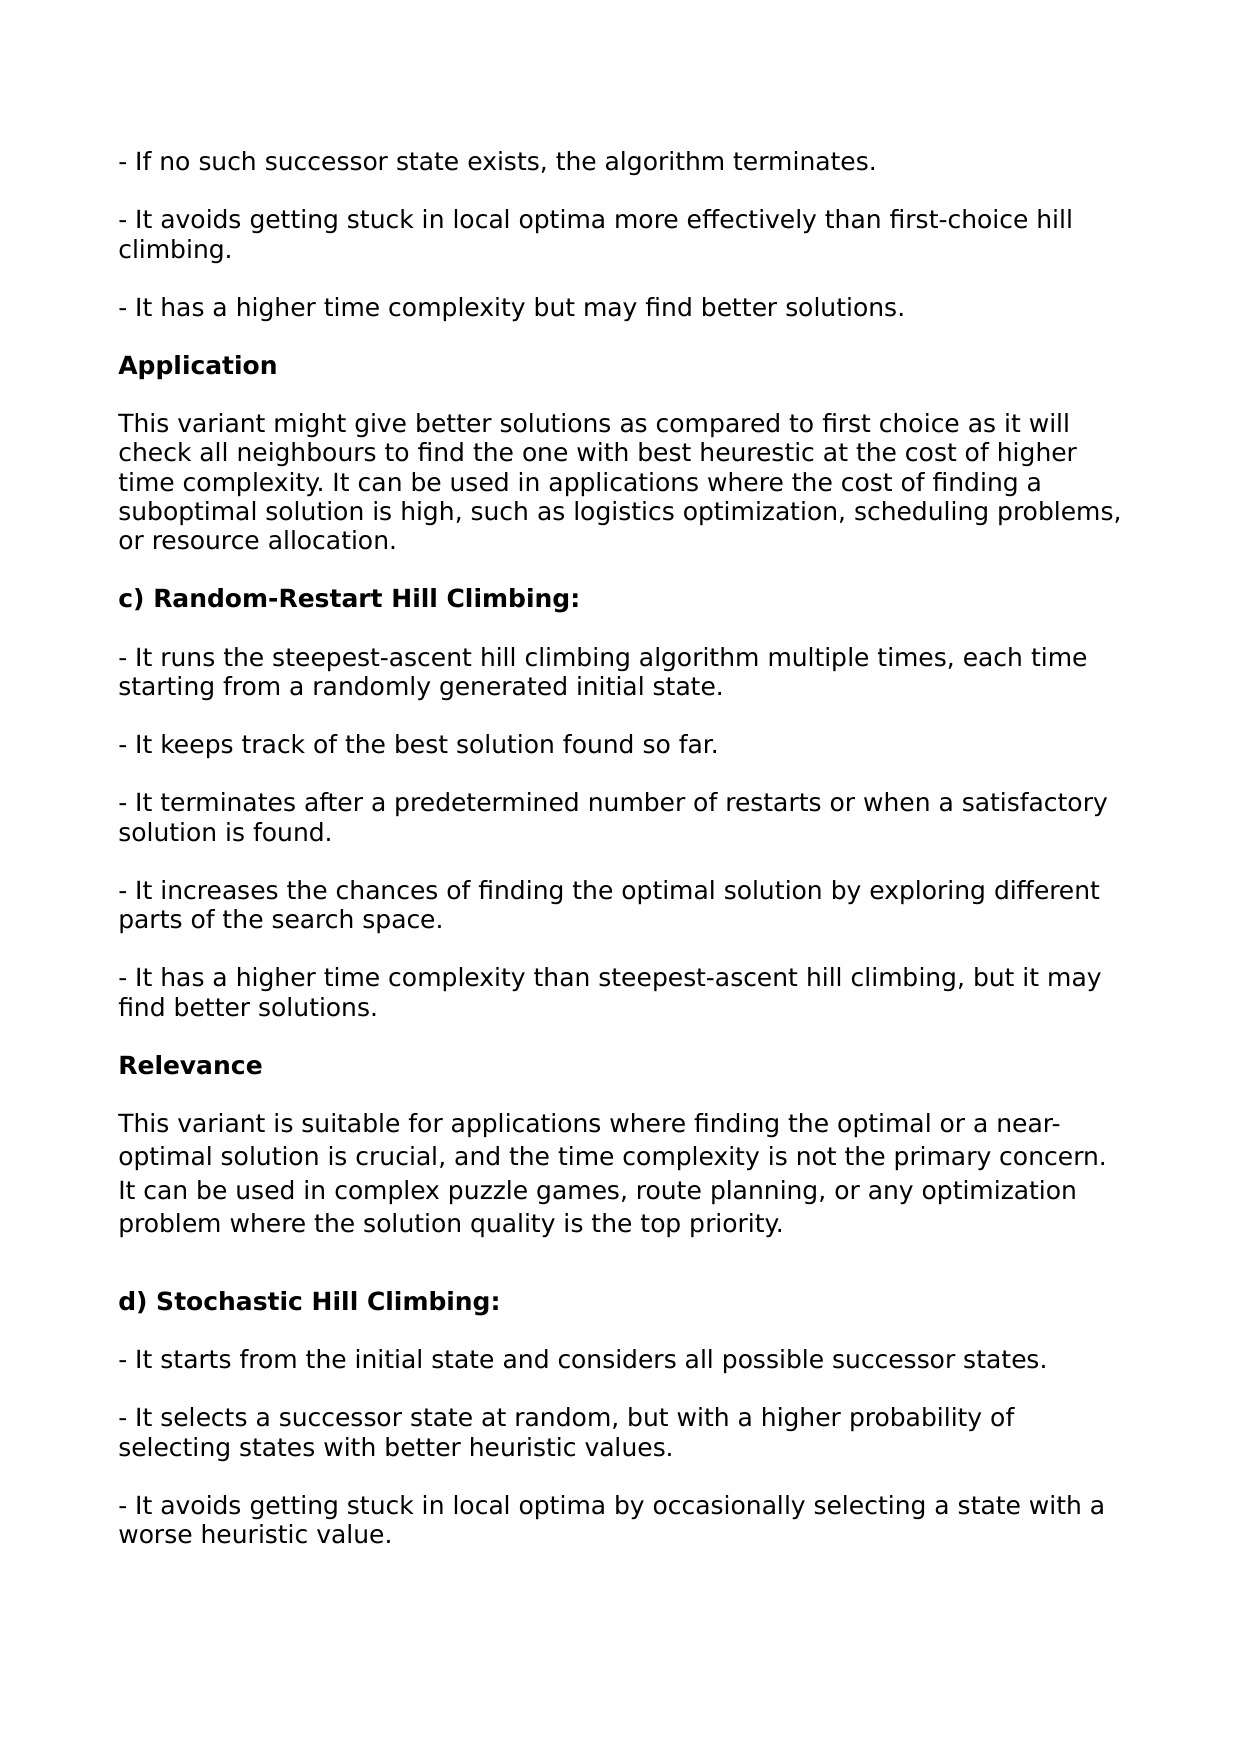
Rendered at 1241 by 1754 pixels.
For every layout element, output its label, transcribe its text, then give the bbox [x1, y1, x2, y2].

text d) Stochastic Hill Climbing: [118, 1287, 1122, 1316]
text - If no such successor state exists, the algorithm terminates. [118, 147, 1122, 176]
text c) Random-Restart Hill Climbing: [118, 584, 1122, 613]
text - It runs the steepest-ascent hill climbing algorithm multiple times, each time starting from a randomly generated initial state. [118, 643, 1122, 701]
text - It starts from the initial state and considers all possible successor states. [118, 1345, 1122, 1374]
text - It avoids getting stuck in local optima more effectively than first-choice hill climbing. [118, 206, 1122, 264]
text This variant is suitable for applications where finding the optimal or a near-optimal solution is crucial, and the time complexity is not the primary concern. It can be used in complex puzzle games, route planning, or any optimization problem where the solution quality is the top priority. [118, 1109, 1122, 1239]
text - It has a higher time complexity than steepest-ascent hill climbing, but it may find better solutions. [118, 963, 1122, 1022]
text This variant might give better solutions as compared to first choice as it will check all neighbours to find the one with best heurestic at the cost of higher time complexity. It can be used in applications where the cost of finding a suboptimal solution is high, such as logistics optimization, scheduling problems, or resource allocation. [118, 409, 1122, 555]
text - It terminates after a predetermined number of restarts or when a satisfactory solution is found. [118, 788, 1122, 847]
text - It increases the chances of finding the optimal solution by exploring different parts of the search space. [118, 876, 1122, 934]
text - It has a higher time complexity but may find better solutions. [118, 293, 1122, 322]
text - It avoids getting stuck in local optima by occasionally selecting a state with a worse heuristic value. [118, 1491, 1122, 1549]
text - It keeps track of the best solution found so far. [118, 730, 1122, 759]
text Relevance [118, 1051, 1122, 1080]
text - It selects a successor state at random, but with a higher probability of selecting states with better heuristic values. [118, 1403, 1122, 1462]
text Application [118, 351, 1122, 381]
